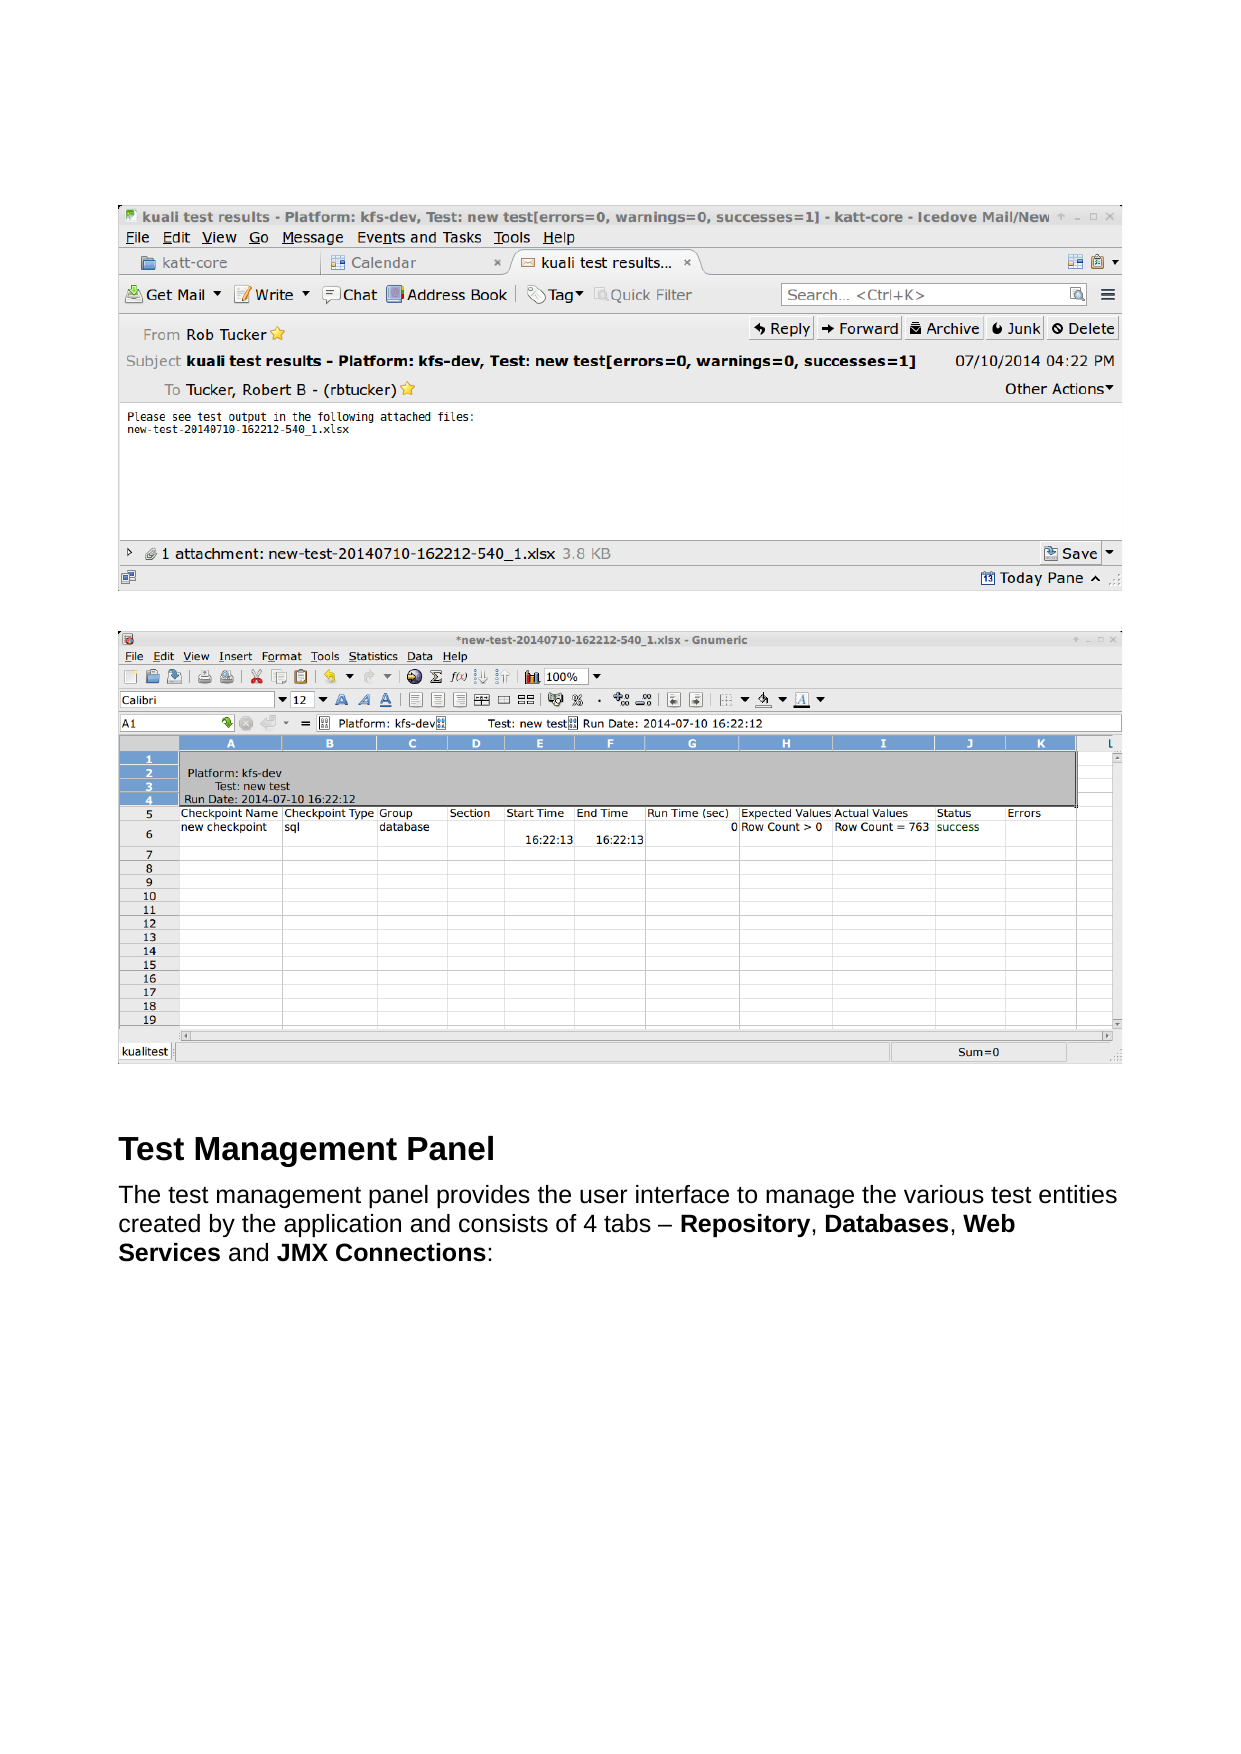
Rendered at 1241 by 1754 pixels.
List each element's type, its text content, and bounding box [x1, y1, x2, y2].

picture [118, 631, 1123, 1064]
subtitle Test Management Panel [118, 1129, 1122, 1168]
text The test management panel provides the user interface to manage the various test entities created by the application and consists of 4 tabs – Repository, Databases, Web Services and JMX Connections: [118, 1180, 1122, 1267]
picture [118, 205, 1123, 591]
